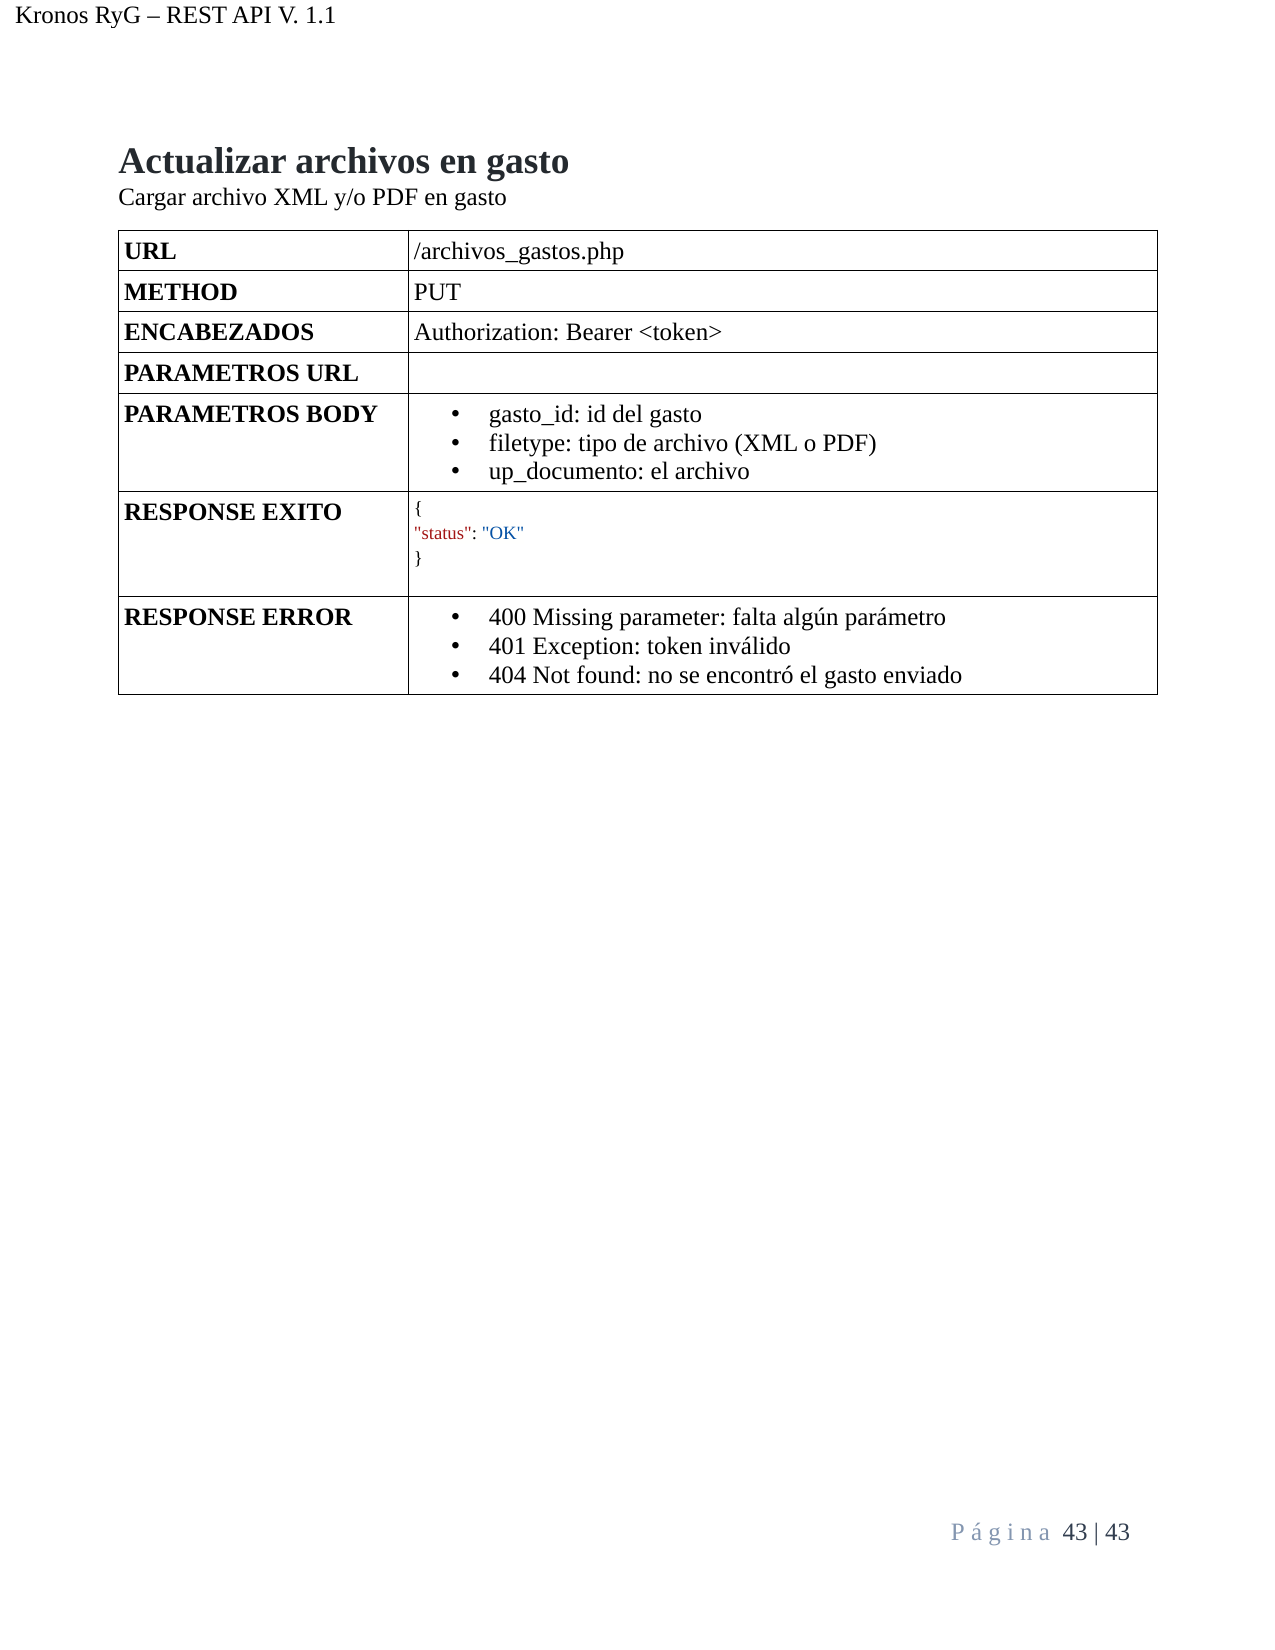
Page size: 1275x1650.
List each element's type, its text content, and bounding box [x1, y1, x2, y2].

table_cell 400 Missing parameter: falta algún parámetro 401 Exception: token inválido 404 Not found: no se encontró el gasto enviado [409, 597, 1157, 694]
table_cell Authorization: Bearer <token> [409, 312, 1157, 352]
text Cargar archivo XML y/o PDF en gasto [118, 182, 1157, 211]
table_cell gasto_id: id del gasto filetype: tipo de archivo (XML o PDF) up_documento: el archivo [409, 394, 1157, 491]
table_cell ENCABEZADOS [119, 312, 408, 352]
table_cell PARAMETROS URL [119, 353, 408, 393]
table_header URL [119, 231, 408, 270]
table_header /archivos_gastos.php [409, 231, 1157, 270]
table_cell PUT [409, 271, 1157, 311]
table_cell RESPONSE ERROR [119, 597, 408, 694]
table_cell RESPONSE EXITO [119, 492, 408, 596]
table_cell METHOD [119, 271, 408, 311]
table_cell PARAMETROS BODY [119, 394, 408, 491]
table_cell [409, 353, 1157, 393]
subtitle Actualizar archivos en gasto [118, 139, 1157, 182]
table_cell { "status": "OK" } [409, 492, 1157, 596]
